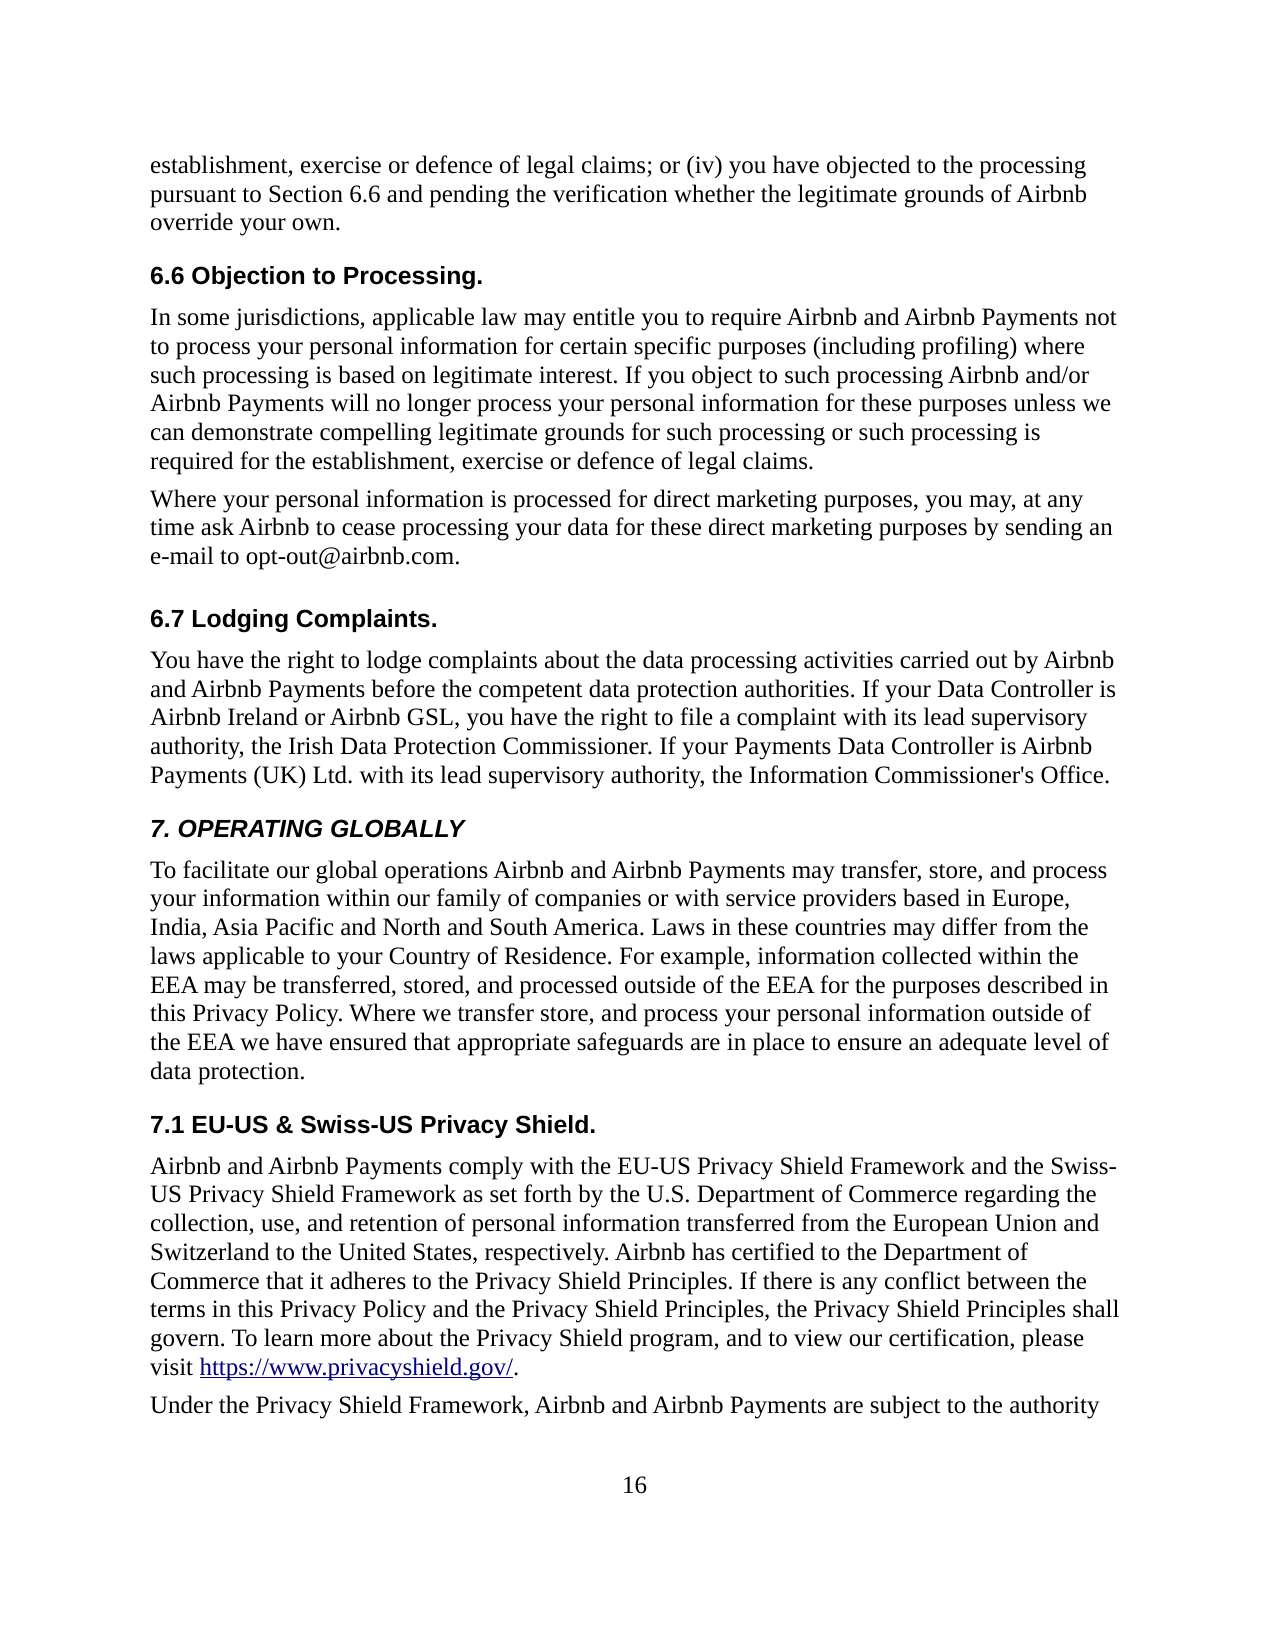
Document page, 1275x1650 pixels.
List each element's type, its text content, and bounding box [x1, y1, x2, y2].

subtitle 6.6 Objection to Processing. [150, 261, 1125, 290]
text Airbnb and Airbnb Payments comply with the EU-US Privacy Shield Framework and the Swiss-US Privacy Shield Framework as set forth by the U.S. Department of Commerce regarding the collection, use, and retention of personal information transferred from the European Union and Switzerland to the United States, respectively. Airbnb has certified to the Department of Commerce that it adheres to the Privacy Shield Principles. If there is any conflict between the terms in this Privacy Policy and the Privacy Shield Principles, the Privacy Shield Principles shall govern. To learn more about the Privacy Shield program, and to view our certification, please visit https://www.privacyshield.gov/. [150, 1151, 1125, 1381]
text establishment, exercise or defence of legal claims; or (iv) you have objected to the processing pursuant to Section 6.6 and pending the verification whether the legitimate grounds of Airbnb override your own. [150, 150, 1125, 236]
subtitle 7.1 EU-US & Swiss-US Privacy Shield. [150, 1110, 1125, 1138]
text Where your personal information is processed for direct marketing purposes, you may, at any time ask Airbnb to cease processing your data for these direct marketing purposes by sending an e-mail to opt-out@airbnb.com. [150, 484, 1125, 570]
text In some jurisdictions, applicable law may entitle you to require Airbnb and Airbnb Payments not to process your personal information for certain specific purposes (including profiling) where such processing is based on legitimate interest. If you object to such processing Airbnb and/or Airbnb Payments will no longer process your personal information for these purposes unless we can demonstrate compelling legitimate grounds for such processing or such processing is required for the establishment, exercise or defence of legal claims. [150, 302, 1125, 475]
text To facilitate our global operations Airbnb and Airbnb Payments may transfer, store, and process your information within our family of companies or with service providers based in Europe, India, Asia Pacific and North and South America. Laws in these countries may differ from the laws applicable to your Country of Residence. For example, information collected within the EEA may be transferred, stored, and processed outside of the EEA for the purposes described in this Privacy Policy. Where we transfer store, and process your personal information outside of the EEA we have ensured that appropriate safeguards are in place to ensure an adequate level of data protection. [150, 855, 1125, 1085]
text You have the right to lodge complaints about the data processing activities carried out by Airbnb and Airbnb Payments before the competent data protection authorities. If your Data Controller is Airbnb Ireland or Airbnb GSL, you have the right to file a complaint with its lead supervisory authority, the Irish Data Protection Commissioner. If your Payments Data Controller is Airbnb Payments (UK) Ltd. with its lead supervisory authority, the Information Commissioner's Office. [150, 645, 1125, 789]
text Under the Privacy Shield Framework, Airbnb and Airbnb Payments are subject to the authority [150, 1390, 1125, 1418]
subtitle 7. OPERATING GLOBALLY [150, 814, 1125, 842]
subtitle 6.7 Lodging Complaints. [150, 604, 1125, 632]
